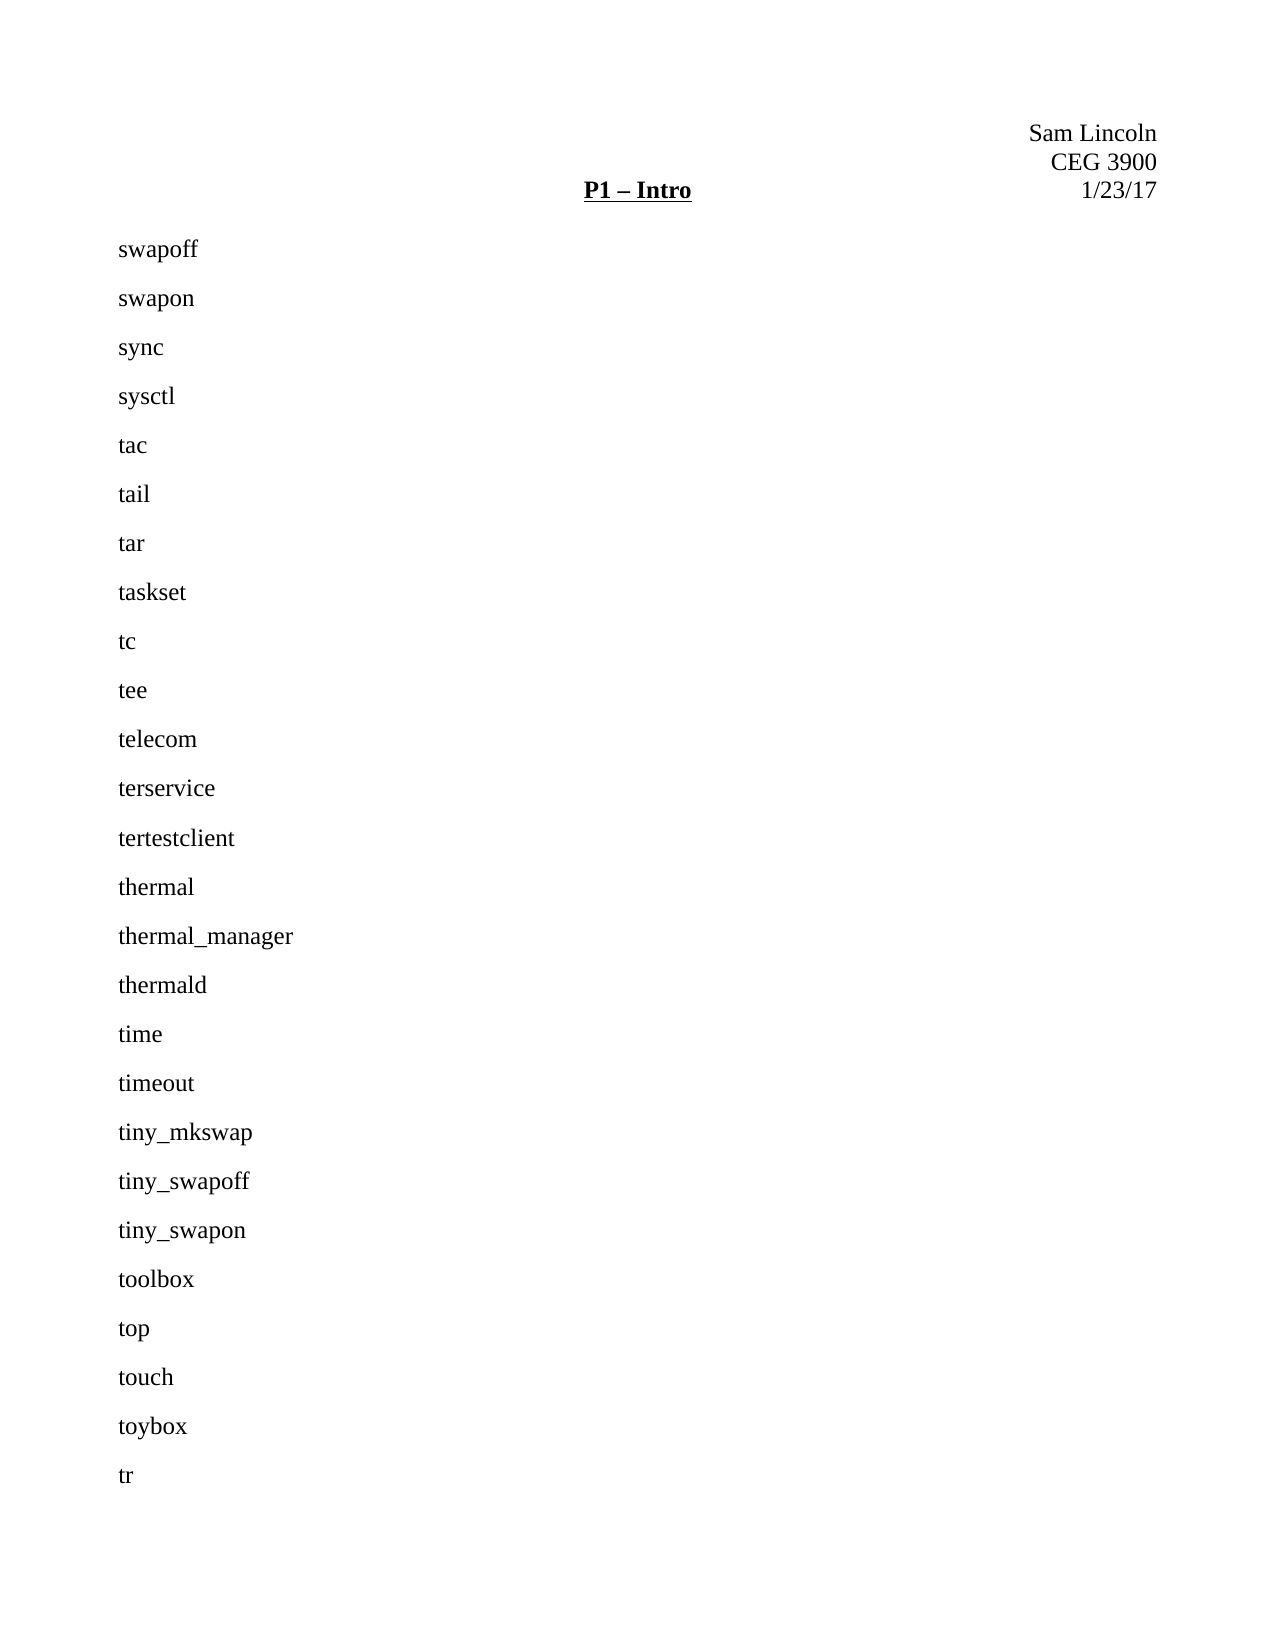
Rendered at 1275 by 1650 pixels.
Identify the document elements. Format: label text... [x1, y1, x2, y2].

text toolbox [118, 1264, 1157, 1293]
text sync [118, 332, 1157, 361]
text thermal [118, 872, 1157, 900]
text swapon [118, 283, 1157, 312]
text tar [118, 528, 1157, 557]
text touch [118, 1362, 1157, 1391]
text thermald [118, 970, 1157, 998]
text tiny_mkswap [118, 1117, 1157, 1146]
text tc [118, 626, 1157, 655]
text telecom [118, 724, 1157, 753]
text terservice [118, 773, 1157, 802]
text timeout [118, 1068, 1157, 1097]
text top [118, 1313, 1157, 1342]
text tiny_swapoff [118, 1166, 1157, 1195]
text thermal_manager [118, 921, 1157, 949]
text toybox [118, 1411, 1157, 1440]
text tiny_swapon [118, 1215, 1157, 1244]
text tac [118, 430, 1157, 459]
text tertestclient [118, 823, 1157, 851]
text tr [118, 1460, 1157, 1489]
text time [118, 1019, 1157, 1048]
text swapoff [118, 234, 1157, 263]
text tee [118, 675, 1157, 704]
text taskset [118, 577, 1157, 606]
text sysctl [118, 381, 1157, 410]
text tail [118, 479, 1157, 508]
